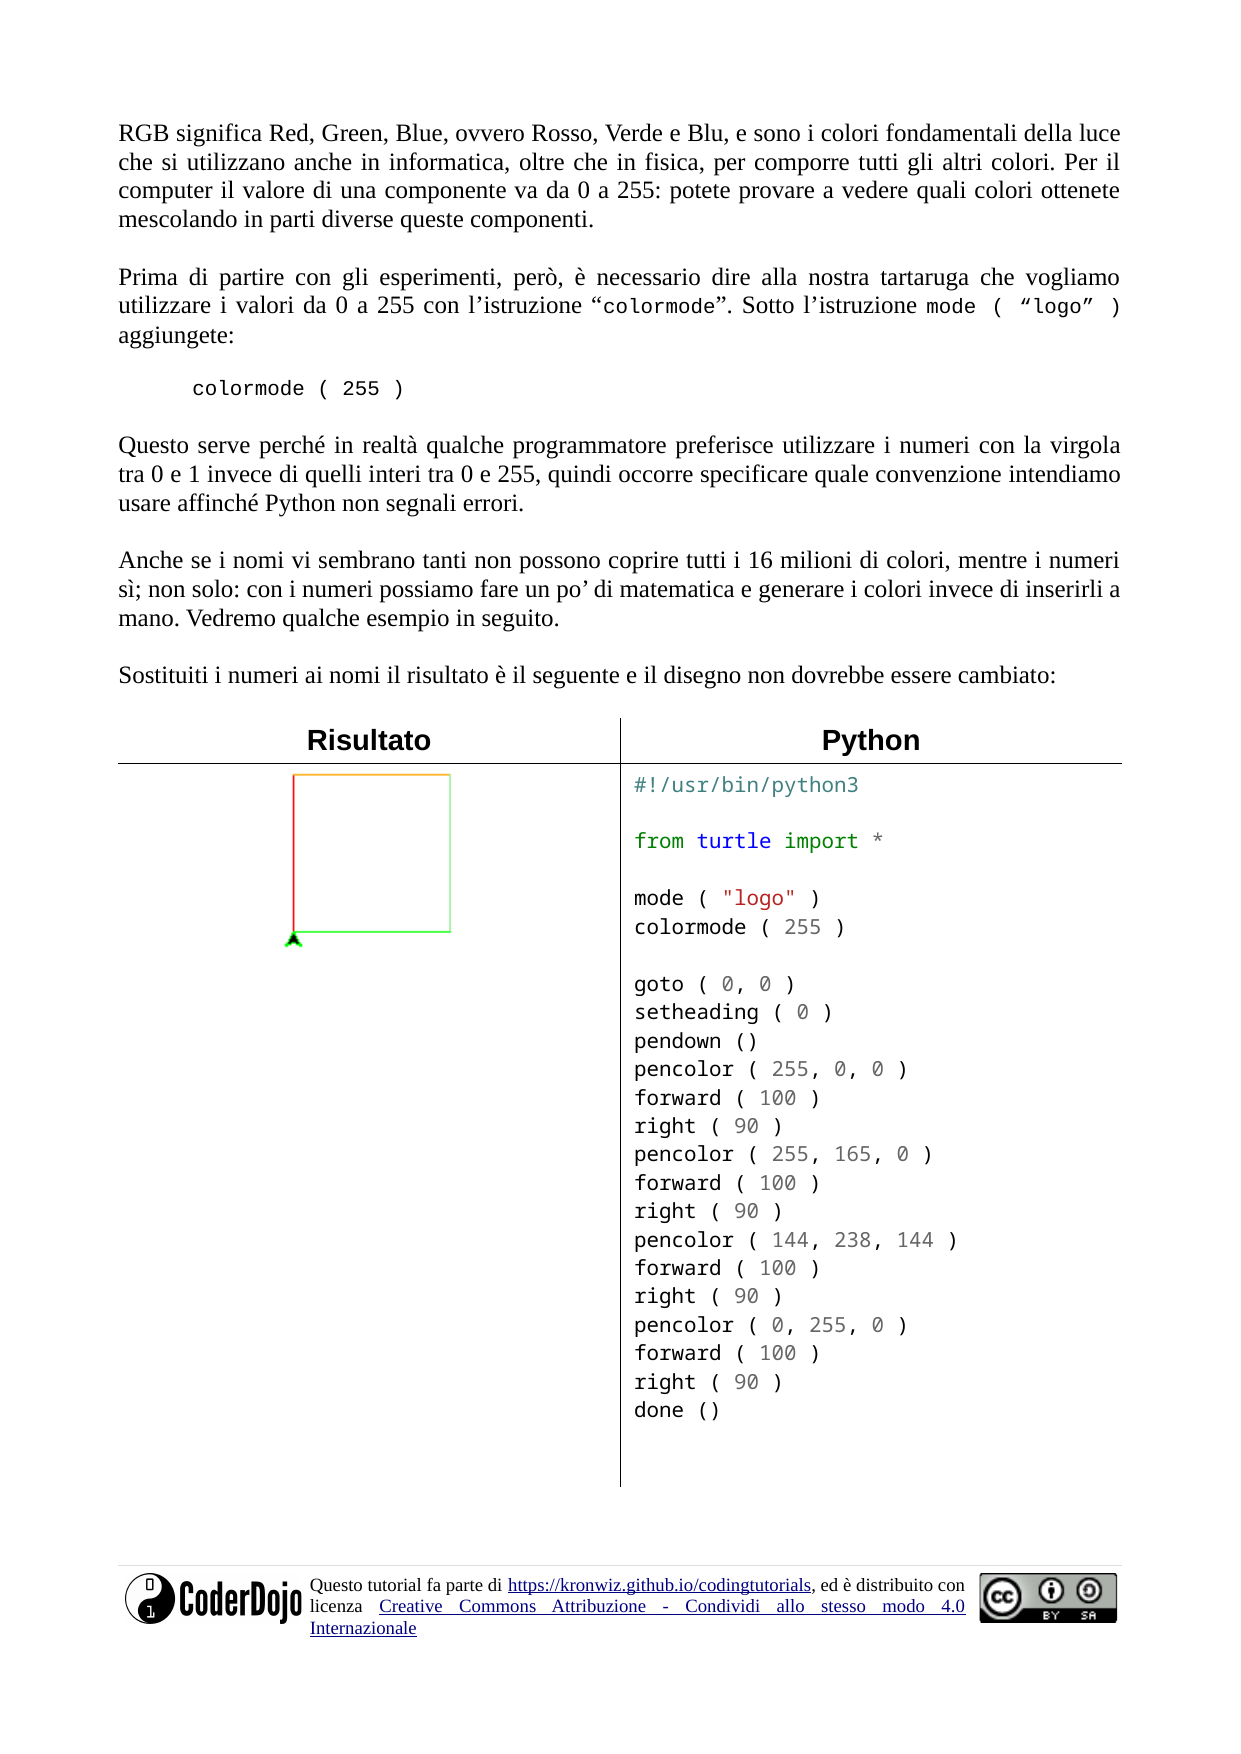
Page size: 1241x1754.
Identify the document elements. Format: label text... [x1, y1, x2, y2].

table_header Python [621, 718, 1122, 763]
table_header Risultato [118, 718, 620, 763]
table_cell [118, 769, 620, 1487]
text colormode ( 255 ) [192, 378, 1122, 401]
picture [125, 1573, 302, 1624]
picture [279, 768, 459, 955]
text Anche se i nomi vi sembrano tanti non possono coprire tutti i 16 milioni di colori, mentre i numeri sì; non solo: con i numeri possiamo fare un po’ di matematica e generare i colori invece di inserirli a mano. Vedremo qualche esempio in seguito. [118, 545, 1122, 631]
text Sostituiti i numeri ai nomi il risultato è il seguente e il disegno non dovrebbe essere cambiato: [118, 660, 1122, 689]
table_cell [118, 764, 620, 768]
text RGB significa Red, Green, Blue, ovvero Rosso, Verde e Blu, e sono i colori fondamentali della luce che si utilizzano anche in informatica, oltre che in fisica, per comporre tutti gli altri colori. Per il computer il valore di una componente va da 0 a 255: potete provare a vedere quali colori ottenete mescolando in parti diverse queste componenti. [118, 118, 1122, 233]
text Prima di partire con gli esperimenti, però, è necessario dire alla nostra tartaruga che vogliamo utilizzare i valori da 0 a 255 con l’istruzione “colormode”. Sotto l’istruzione mode ( “logo” ) aggiungete: [118, 262, 1122, 349]
text Questo serve perché in realtà qualche programmatore preferisce utilizzare i numeri con la virgola tra 0 e 1 invece di quelli interi tra 0 e 255, quindi occorre specificare quale convenzione intendiamo usare affinché Python non segnali errori. [118, 430, 1122, 516]
table_cell [621, 764, 1122, 1487]
picture [979, 1573, 1118, 1623]
